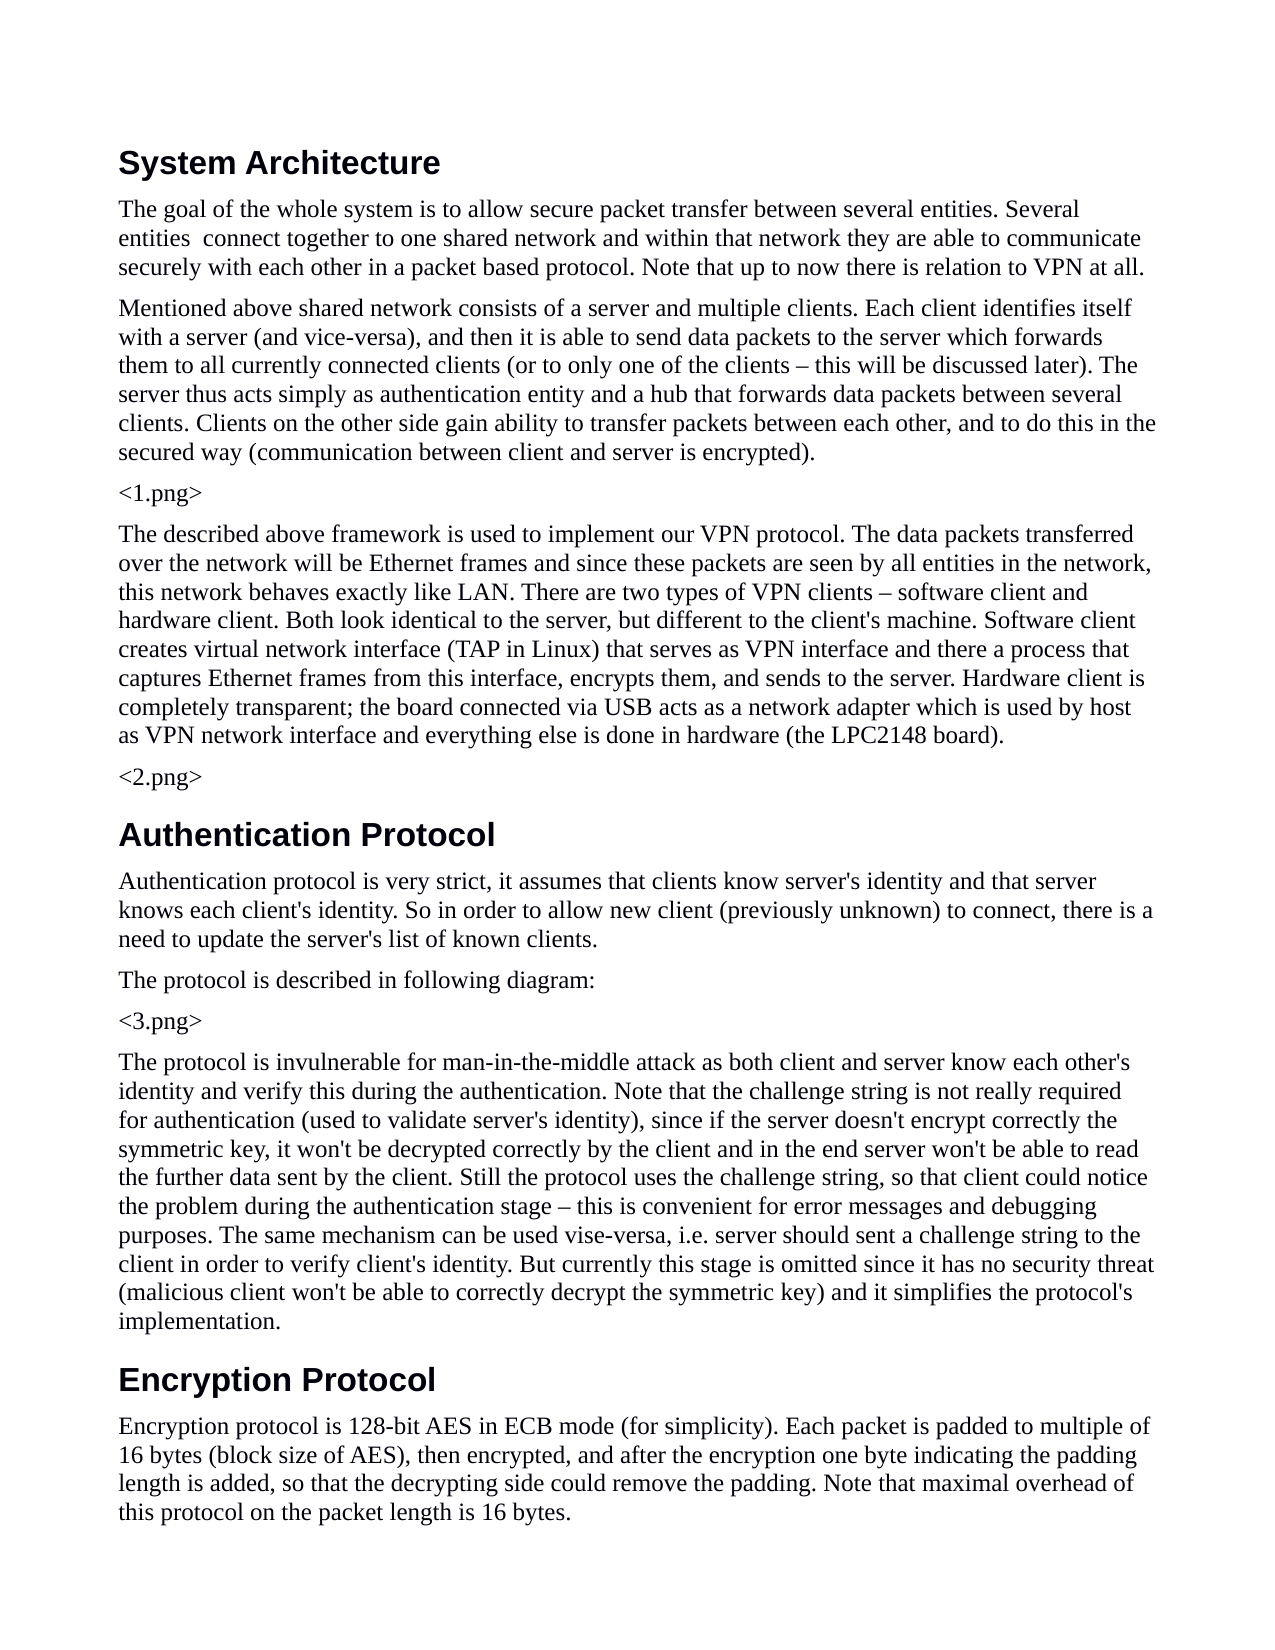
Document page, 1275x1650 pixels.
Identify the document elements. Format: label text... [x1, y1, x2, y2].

subtitle System Architecture [118, 143, 1157, 182]
text Mentioned above shared network consists of a server and multiple clients. Each client identifies itself with a server (and vice-versa), and then it is able to send data packets to the server which forwards them to all currently connected clients (or to only one of the clients – this will be discussed later). The server thus acts simply as authentication entity and a hub that forwards data packets between several clients. Clients on the other side gain ability to transfer packets between each other, and to do this in the secured way (communication between client and server is encrypted). [118, 293, 1157, 465]
text Authentication protocol is very strict, it assumes that clients know server's identity and that server knows each client's identity. So in order to allow new client (previously unknown) to connect, there is a need to update the server's list of known clients. [118, 866, 1157, 952]
text The described above framework is used to implement our VPN protocol. The data packets transferred over the network will be Ethernet frames and since these packets are seen by all entities in the network, this network behaves exactly like LAN. There are two types of VPN clients – software client and hardware client. Both look identical to the server, but different to the client's machine. Software client creates virtual network interface (TAP in Linux) that serves as VPN interface and there a process that captures Ethernet frames from this interface, encrypts them, and sends to the server. Hardware client is completely transparent; the board connected via USB acts as a network adapter which is used by host as VPN network interface and everything else is done in hardware (the LPC2148 board). [118, 519, 1157, 749]
text The protocol is invulnerable for man-in-the-middle attack as both client and server know each other's identity and verify this during the authentication. Note that the challenge string is not really required for authentication (used to validate server's identity), since if the server doesn't encrypt correctly the symmetric key, it won't be decrypted correctly by the client and in the end server won't be able to read the further data sent by the client. Still the protocol uses the challenge string, so that client could notice the problem during the authentication stage – this is convenient for error messages and debugging purposes. The same mechanism can be used vise-versa, i.e. server should sent a challenge string to the client in order to verify client's identity. But currently this stage is omitted since it has no security threat (malicious client won't be able to correctly decrypt the symmetric key) and it simplifies the protocol's implementation. [118, 1047, 1157, 1335]
subtitle Authentication Protocol [118, 815, 1157, 854]
text Encryption protocol is 128-bit AES in ECB mode (for simplicity). Each packet is padded to multiple of 16 bytes (block size of AES), then encrypted, and after the encryption one byte indicating the padding length is added, so that the decrypting side could remove the padding. Note that maximal overhead of this protocol on the packet length is 16 bytes. [118, 1411, 1157, 1526]
text The protocol is described in following diagram: [118, 965, 1157, 994]
subtitle Encryption Protocol [118, 1360, 1157, 1398]
text <3.png> [118, 1006, 1157, 1035]
text <1.png> [118, 478, 1157, 507]
text <2.png> [118, 762, 1157, 790]
text The goal of the whole system is to allow secure packet transfer between several entities. Several entities connect together to one shared network and within that network they are able to communicate securely with each other in a packet based protocol. Note that up to now there is relation to VPN at all. [118, 194, 1157, 280]
